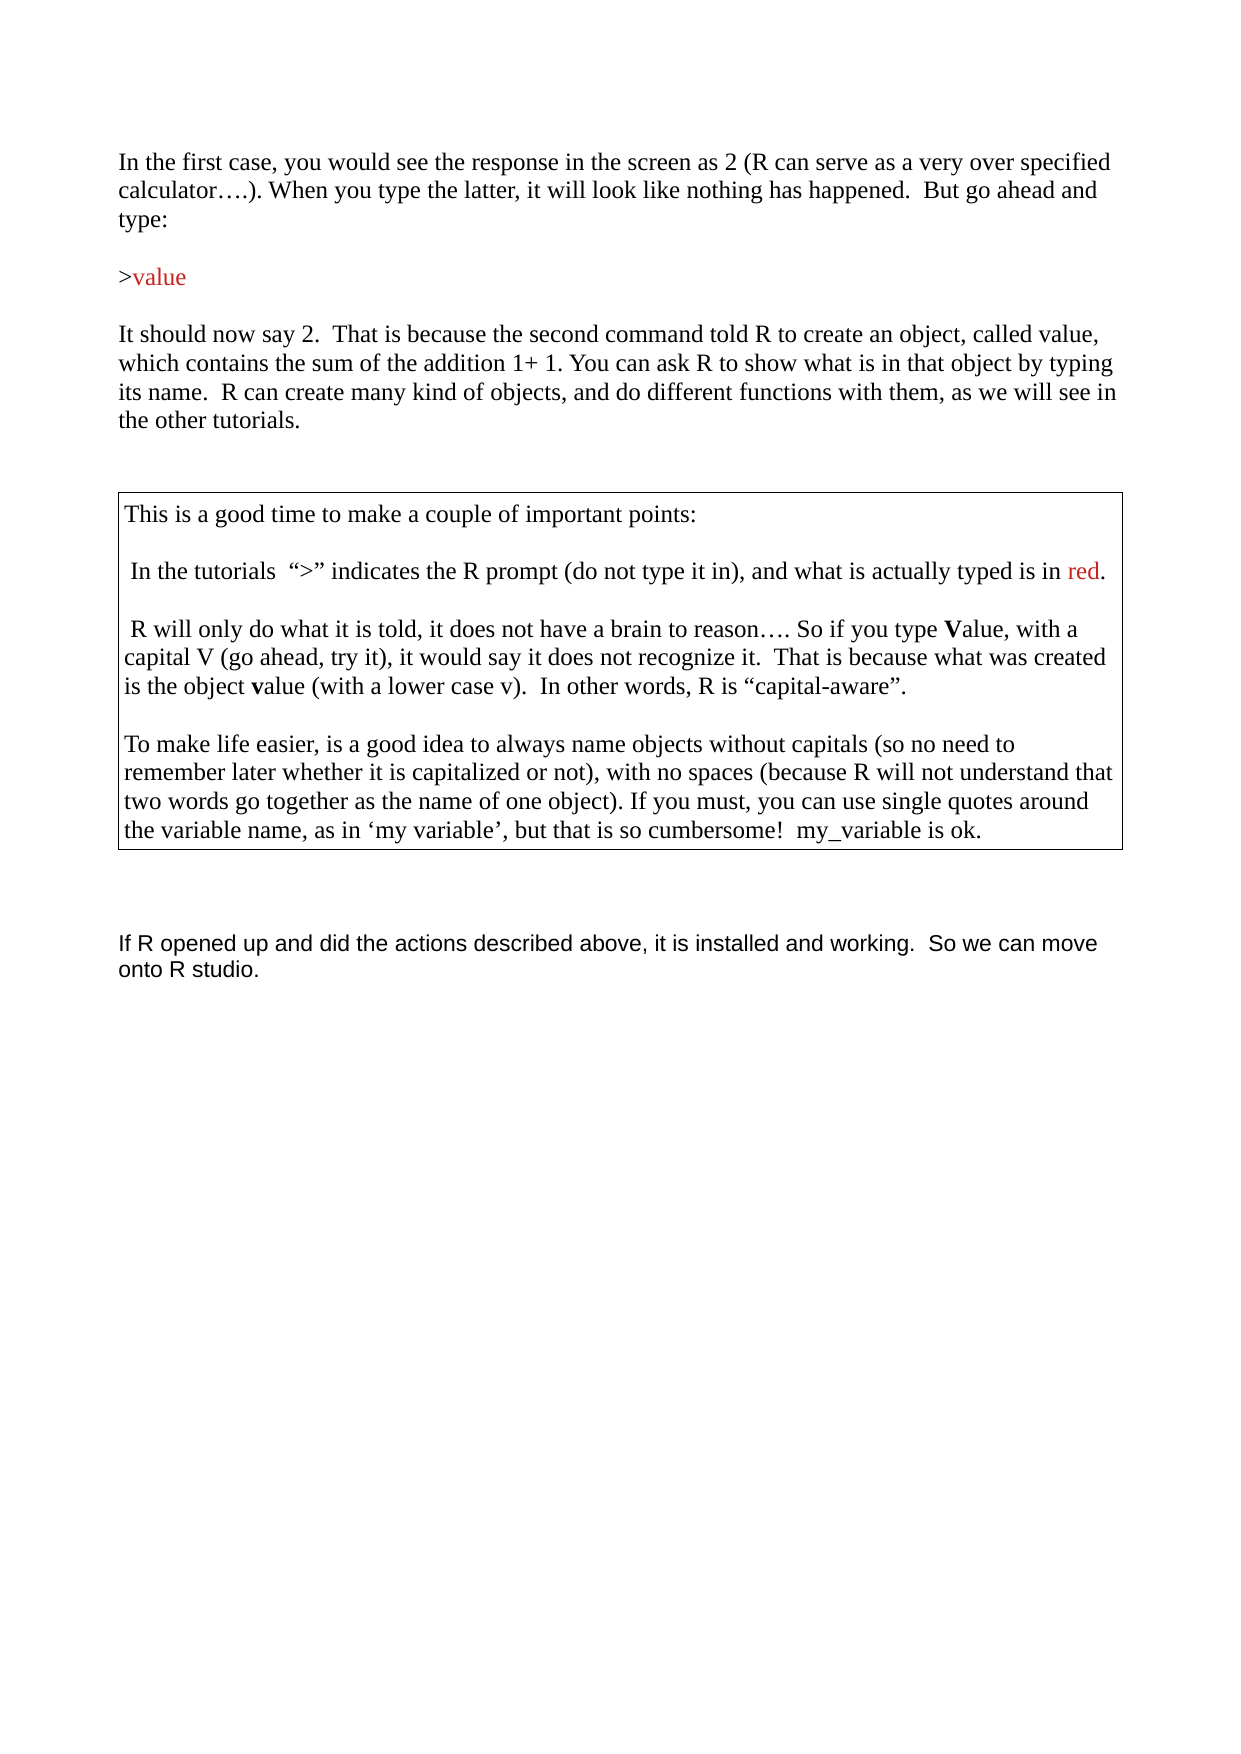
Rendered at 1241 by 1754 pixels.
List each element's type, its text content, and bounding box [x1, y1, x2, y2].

table_header This is a good time to make a couple of important points: In the tutorials “>” indicates the R prompt (do not type it in), and what is actually typed is in red. R will only do what it is told, it does not have a brain to reason…. So if you type Value, with a capital V (go ahead, try it), it would say it does not recognize it. That is because what was created is the object value (with a lower case v). In other words, R is “capital-aware”. To make life easier, is a good idea to always name objects without capitals (so no need to remember later whether it is capitalized or not), with no spaces (because R will not understand that two words go together as the name of one object). If you must, you can use single quotes around the variable name, as in ‘my variable’, but that is so cumbersome! my_variable is ok. [119, 493, 1122, 849]
text It should now say 2. That is because the second command told R to create an object, called value, which contains the sum of the addition 1+ 1. You can ask R to show what is in that object by typing its name. R can create many kind of objects, and do different functions with them, as we will see in the other tutorials. [118, 319, 1122, 434]
text If R opened up and did the actions described above, it is installed and working. So we can move onto R studio. [118, 929, 1122, 982]
text In the first case, you would see the response in the screen as 2 (R can serve as a very over specified calculator….). When you type the latter, it will look like nothing has happened. But go ahead and type: [118, 147, 1122, 233]
text >value [118, 262, 1122, 291]
